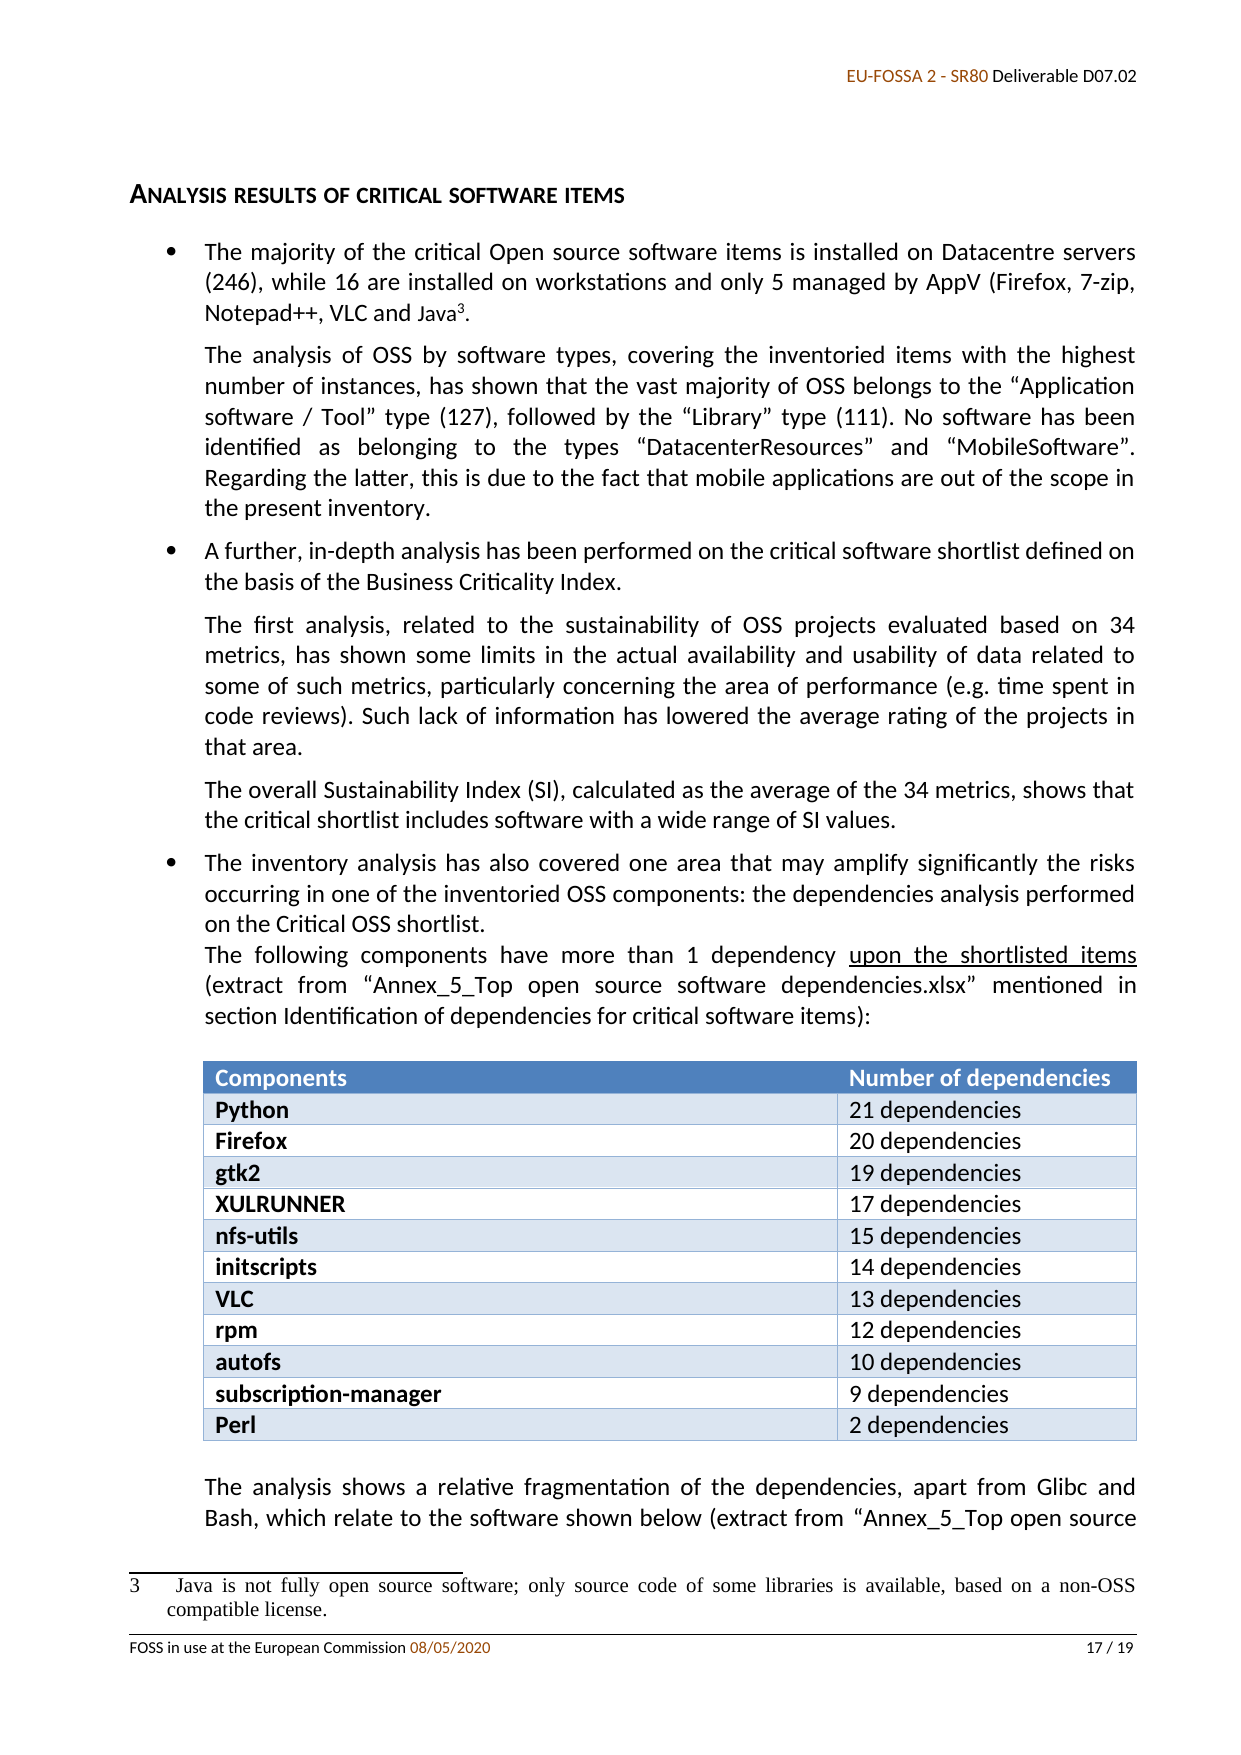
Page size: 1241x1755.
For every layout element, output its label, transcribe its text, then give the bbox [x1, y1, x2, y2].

list A further, in-depth analysis has been performed on the critical software shortlist defined on the basis of the Business Criticality Index. [167, 535, 1137, 596]
table_cell nfs-utils [204, 1220, 837, 1251]
table_cell Python [204, 1094, 837, 1124]
table_cell rpm [204, 1315, 837, 1345]
table_cell Perl [204, 1409, 837, 1440]
text The analysis of OSS by software types, covering the inventoried items with the highest number of instances, has shown that the vast majority of OSS belongs to the “Application software / Tool” type (127), followed by the “Library” type (111). No software has been identified as belonging to the types “DatacenterResources” and “MobileSoftware”. Regarding the latter, this is due to the fact that mobile applications are out of the scope in the present inventory. [204, 340, 1137, 523]
subtitle Analysis results of critical software items [129, 175, 1137, 211]
table_cell 21 dependencies [838, 1094, 1136, 1124]
table_cell 15 dependencies [838, 1220, 1136, 1251]
table_cell XULRUNNER [204, 1189, 837, 1219]
text The overall Sustainability Index (SI), calculated as the average of the 34 metrics, shows that the critical shortlist includes software with a wide range of SI values. [204, 774, 1137, 835]
table_cell initscripts [204, 1252, 837, 1282]
table_cell gtk2 [204, 1157, 837, 1187]
text The first analysis, related to the sustainability of OSS projects evaluated based on 34 metrics, has shown some limits in the actual availability and usability of data related to some of such metrics, particularly concerning the area of performance (e.g. time spent in code reviews). Such lack of information has lowered the average rating of the projects in that area. [204, 609, 1137, 761]
list The inventory analysis has also covered one area that may amplify significantly the risks occurring in one of the inventoried OSS components: the dependencies analysis performed on the Critical OSS shortlist. [167, 847, 1137, 939]
table_cell 14 dependencies [838, 1252, 1136, 1282]
table_cell 12 dependencies [838, 1315, 1136, 1345]
table_cell autofs [204, 1346, 837, 1377]
table_cell 2 dependencies [838, 1409, 1136, 1440]
table_cell 9 dependencies [838, 1378, 1136, 1408]
table_cell subscription-manager [204, 1378, 837, 1408]
list The following components have more than 1 dependency upon the shortlisted items (extract from “Annex_5_Top open source software dependencies.xlsx” mentioned in section 3.7): [204, 939, 1137, 1031]
table_cell 17 dependencies [838, 1189, 1136, 1219]
table_header Components [204, 1062, 838, 1093]
table_cell 19 dependencies [838, 1157, 1136, 1187]
list Java is not fully open source software; only source code of some libraries is available, based on a non-OSS compatible license. [129, 1573, 1137, 1621]
table_cell 10 dependencies [838, 1346, 1136, 1377]
table_cell 13 dependencies [838, 1283, 1136, 1314]
table_cell 20 dependencies [838, 1125, 1136, 1156]
table_cell Firefox [204, 1125, 837, 1156]
list The analysis shows a relative fragmentation of the dependencies, apart from Glibc and Bash, which relate to the software shown below (extract from “Annex_5_Top open source software dependencies.xlsx” mentioned in section 3.7): [204, 1471, 1137, 1532]
table_cell VLC [204, 1283, 837, 1314]
list The majority of the critical Open source software items is installed on Datacentre servers (246), while 16 are installed on workstations and only 5 managed by AppV (Firefox, 7-zip, Notepad++, VLC and Java. [167, 236, 1137, 327]
table_header Number of dependencies [838, 1062, 1136, 1093]
